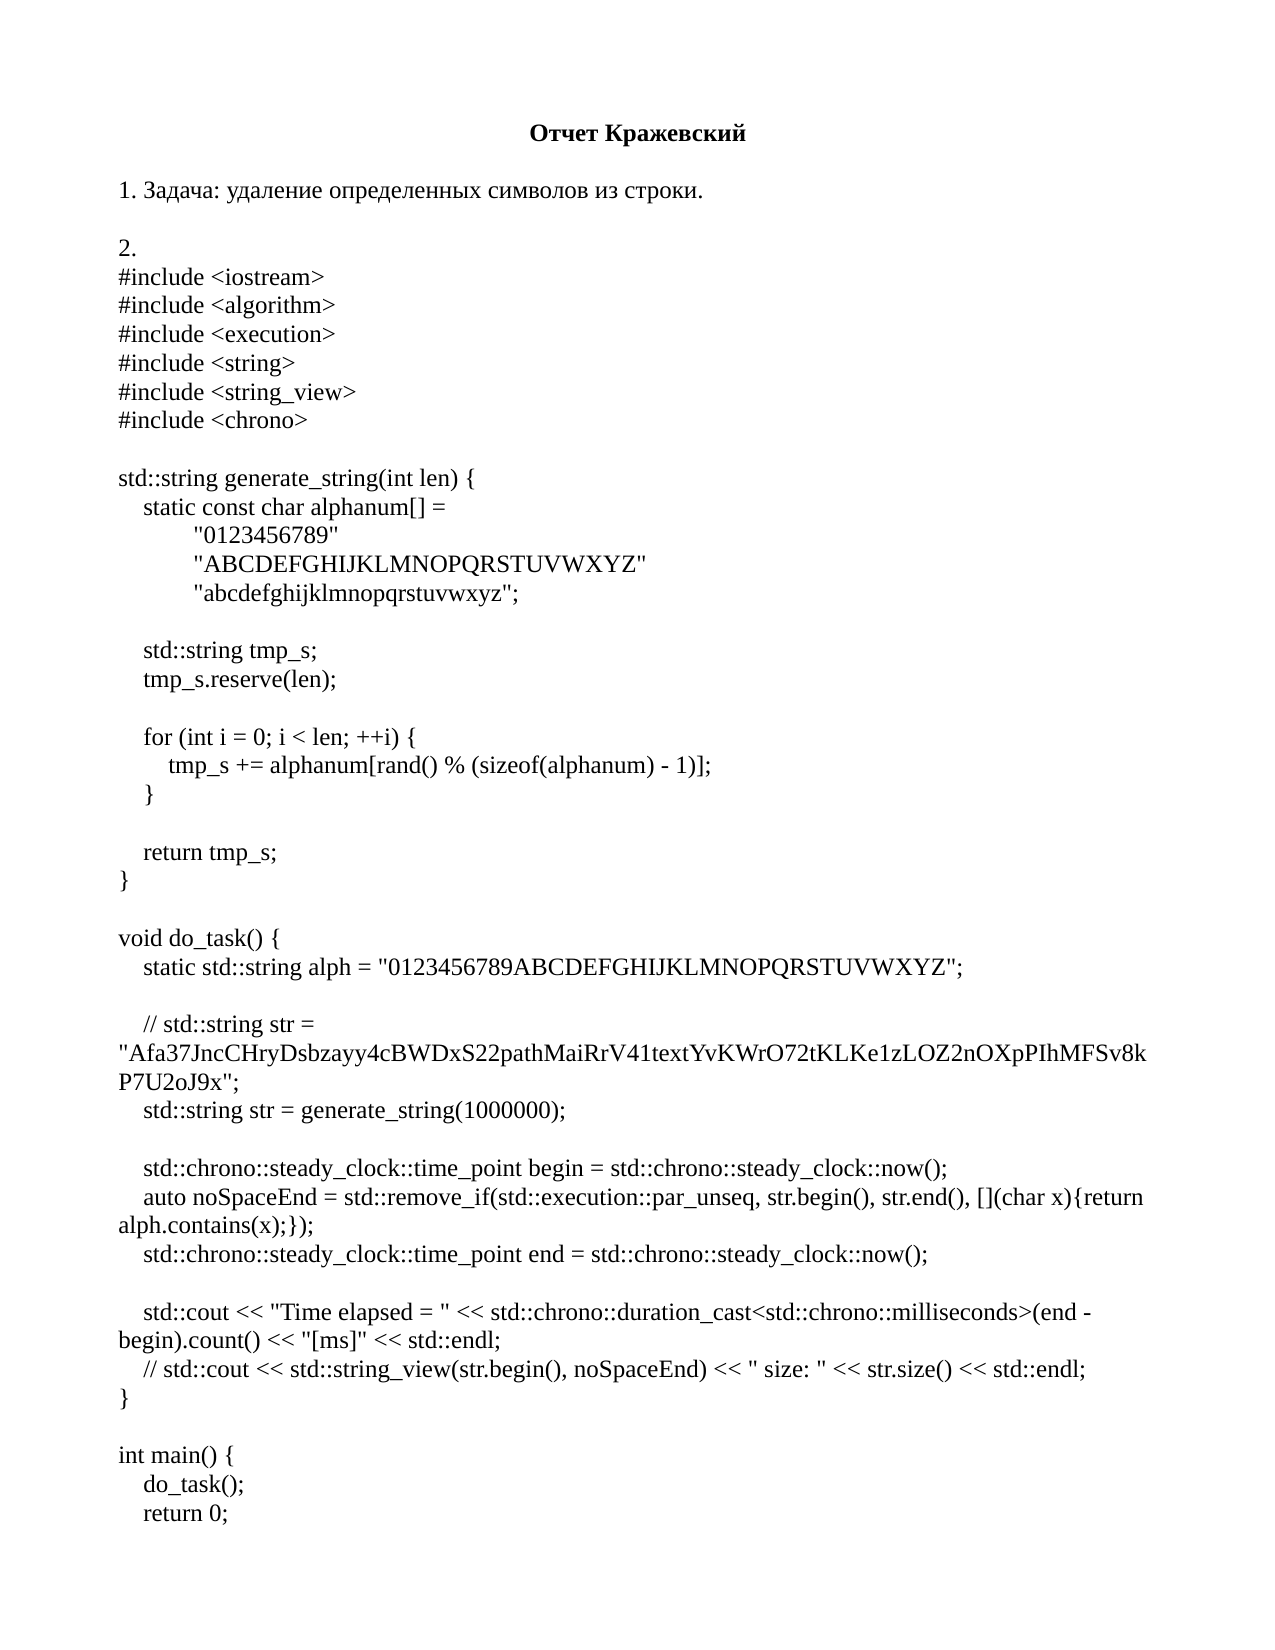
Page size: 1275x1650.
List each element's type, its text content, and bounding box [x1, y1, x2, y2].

text std::cout << "Time elapsed = " << std::chrono::duration_cast<std::chrono::milliseconds>(end - begin).count() << "[ms]" << std::endl; [118, 1297, 1157, 1354]
text std::string generate_string(int len) { [118, 463, 1157, 492]
text static const char alphanum[] = [118, 492, 1157, 521]
text tmp_s.reserve(len); [118, 664, 1157, 693]
text static std::string alph = "0123456789ABCDEFGHIJKLMNOPQRSTUVWXYZ"; [118, 952, 1157, 981]
text #include <iostream> [118, 262, 1157, 291]
text "ABCDEFGHIJKLMNOPQRSTUVWXYZ" [118, 549, 1157, 578]
text } [118, 866, 1157, 894]
text void do_task() { [118, 923, 1157, 952]
text "0123456789" [118, 521, 1157, 549]
text #include <algorithm> [118, 291, 1157, 319]
text "abcdefghijklmnopqrstuvwxyz"; [118, 578, 1157, 607]
text #include <string_view> [118, 377, 1157, 406]
text for (int i = 0; i < len; ++i) { [118, 722, 1157, 751]
text return 0; [118, 1498, 1157, 1527]
text tmp_s += alphanum[rand() % (sizeof(alphanum) - 1)]; [118, 751, 1157, 779]
text // std::cout << std::string_view(str.begin(), noSpaceEnd) << " size: " << str.size() << std::endl; [118, 1354, 1157, 1383]
text return tmp_s; [118, 837, 1157, 866]
text std::string str = generate_string(1000000); [118, 1096, 1157, 1124]
text } [118, 779, 1157, 808]
text do_task(); [118, 1469, 1157, 1498]
text Отчет Кражевский [118, 118, 1157, 147]
text #include <chrono> [118, 406, 1157, 434]
text std::chrono::steady_clock::time_point begin = std::chrono::steady_clock::now(); [118, 1153, 1157, 1182]
text auto noSpaceEnd = std::remove_if(std::execution::par_unseq, str.begin(), str.end(), [](char x){return alph.contains(x);}); [118, 1182, 1157, 1239]
text 1. Задача: удаление определенных символов из строки. [118, 176, 1157, 204]
text // std::string str = "Afa37JncCHryDsbzayy4cBWDxS22pathMaiRrV41textYvKWrO72tKLKe1zLOZ2nOXpPIhMFSv8kP7U2oJ9x"; [118, 1009, 1157, 1096]
text std::string tmp_s; [118, 636, 1157, 664]
text std::chrono::steady_clock::time_point end = std::chrono::steady_clock::now(); [118, 1239, 1157, 1268]
text } [118, 1383, 1157, 1412]
text int main() { [118, 1441, 1157, 1469]
text 2. [118, 233, 1157, 262]
text #include <execution> [118, 319, 1157, 348]
text #include <string> [118, 348, 1157, 377]
